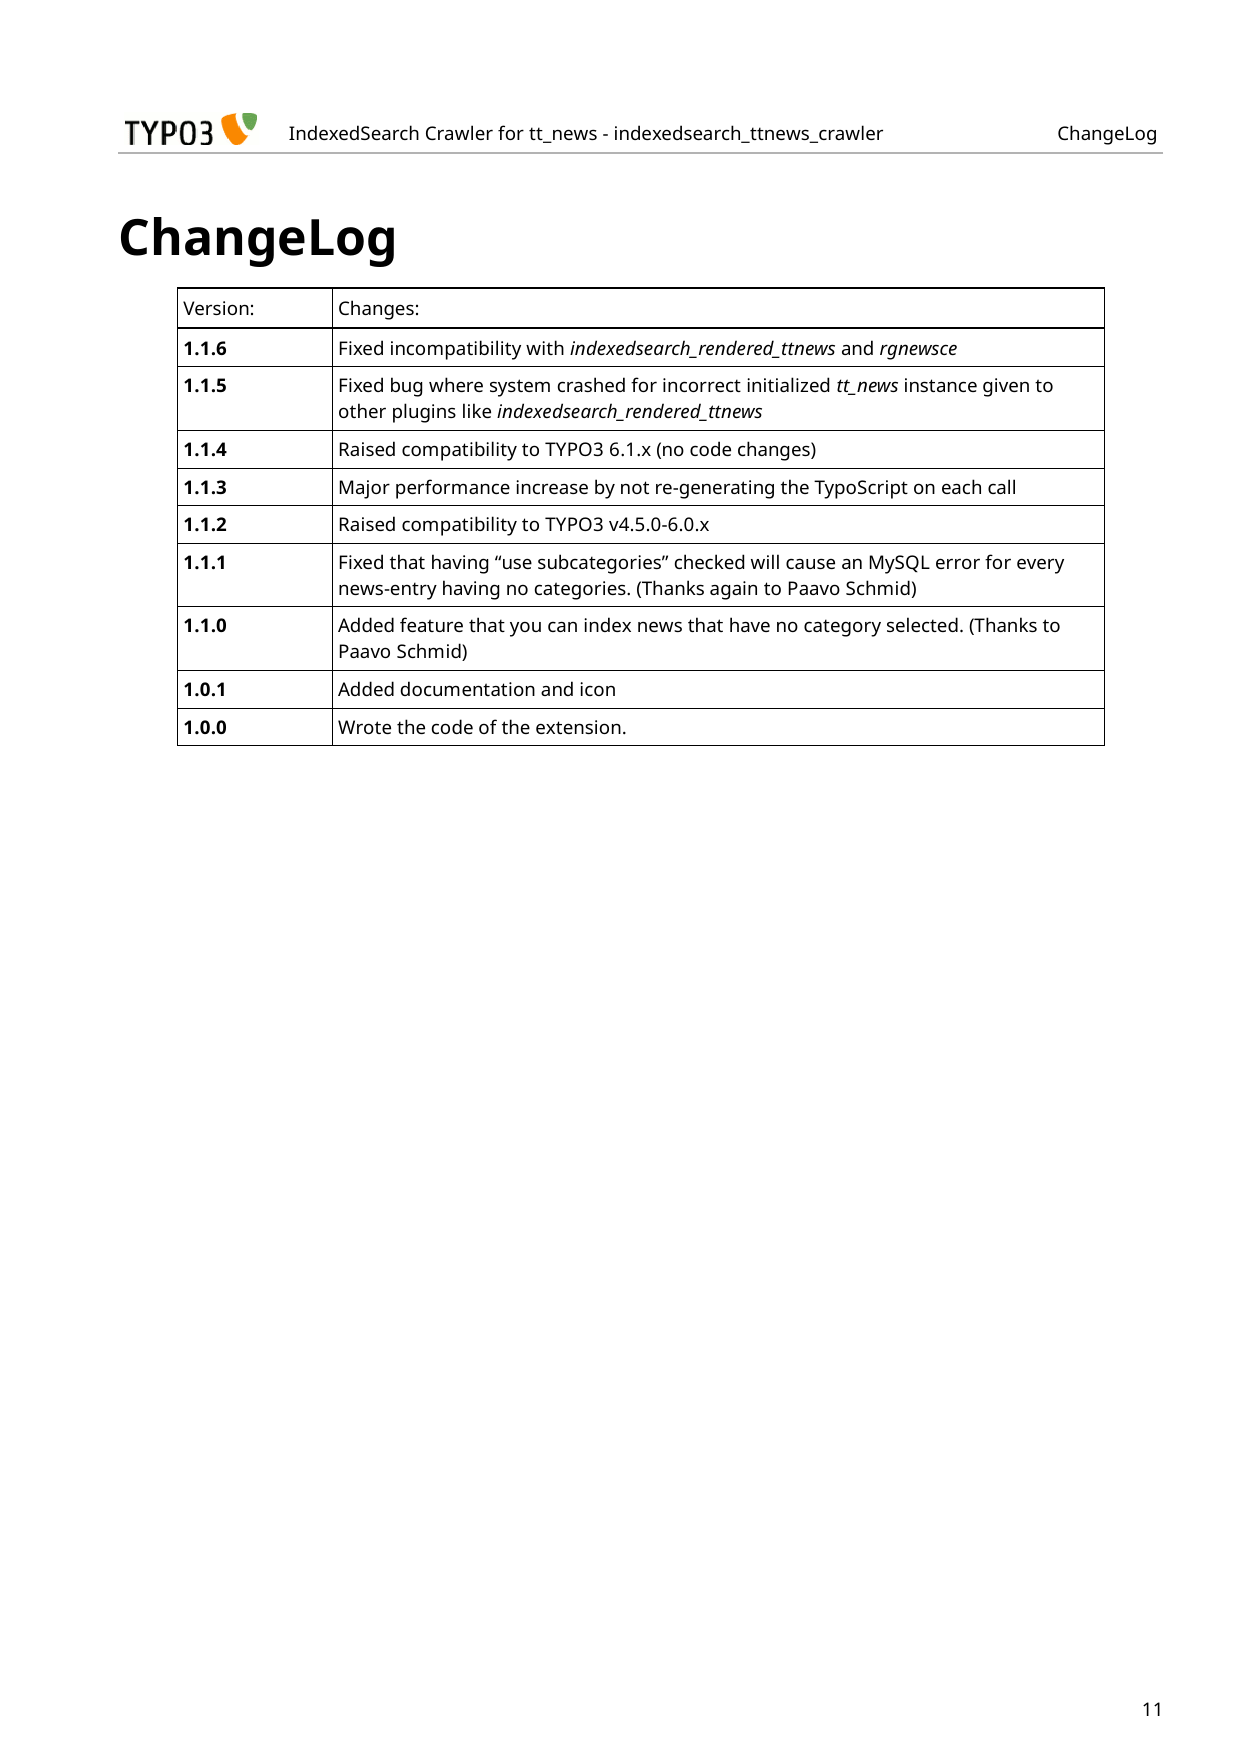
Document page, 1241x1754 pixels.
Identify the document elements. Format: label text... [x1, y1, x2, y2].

picture [124, 112, 260, 145]
table_cell 1.1.3 [178, 469, 332, 505]
table_cell Major performance increase by not re-generating the TypoScript on each call [333, 469, 1104, 505]
table_cell Wrote the code of the extension. [333, 709, 1104, 745]
table_cell 1.1.1 [178, 544, 332, 606]
table_cell Fixed bug where system crashed for incorrect initialized tt_news instance given to other plugins like indexedsearch_rendered_ttnews [333, 367, 1104, 430]
subtitle ChangeLog [118, 202, 1163, 269]
table_cell 1.1.5 [178, 367, 332, 430]
table_cell Added feature that you can index news that have no category selected. (Thanks to Paavo Schmid) [333, 607, 1104, 670]
table_cell Raised compatibility to TYPO3 v4.5.0-6.0.x [333, 506, 1104, 543]
table_cell 1.0.0 [178, 709, 332, 745]
table_cell Fixed that having “use subcategories” checked will cause an MySQL error for every news-entry having no categories. (Thanks again to Paavo Schmid) [333, 544, 1104, 606]
table_cell Added documentation and icon [333, 671, 1104, 708]
table_header Version: [178, 289, 332, 327]
table_header Changes: [333, 289, 1104, 327]
table_cell 1.1.6 [178, 329, 332, 366]
table_cell 1.0.1 [178, 671, 332, 708]
table_cell 1.1.4 [178, 431, 332, 468]
table_cell 1.1.2 [178, 506, 332, 543]
table_cell Fixed incompatibility with indexedsearch_rendered_ttnews and rgnewsce [333, 329, 1104, 366]
table_cell 1.1.0 [178, 607, 332, 670]
table_cell Raised compatibility to TYPO3 6.1.x (no code changes) [333, 431, 1104, 468]
